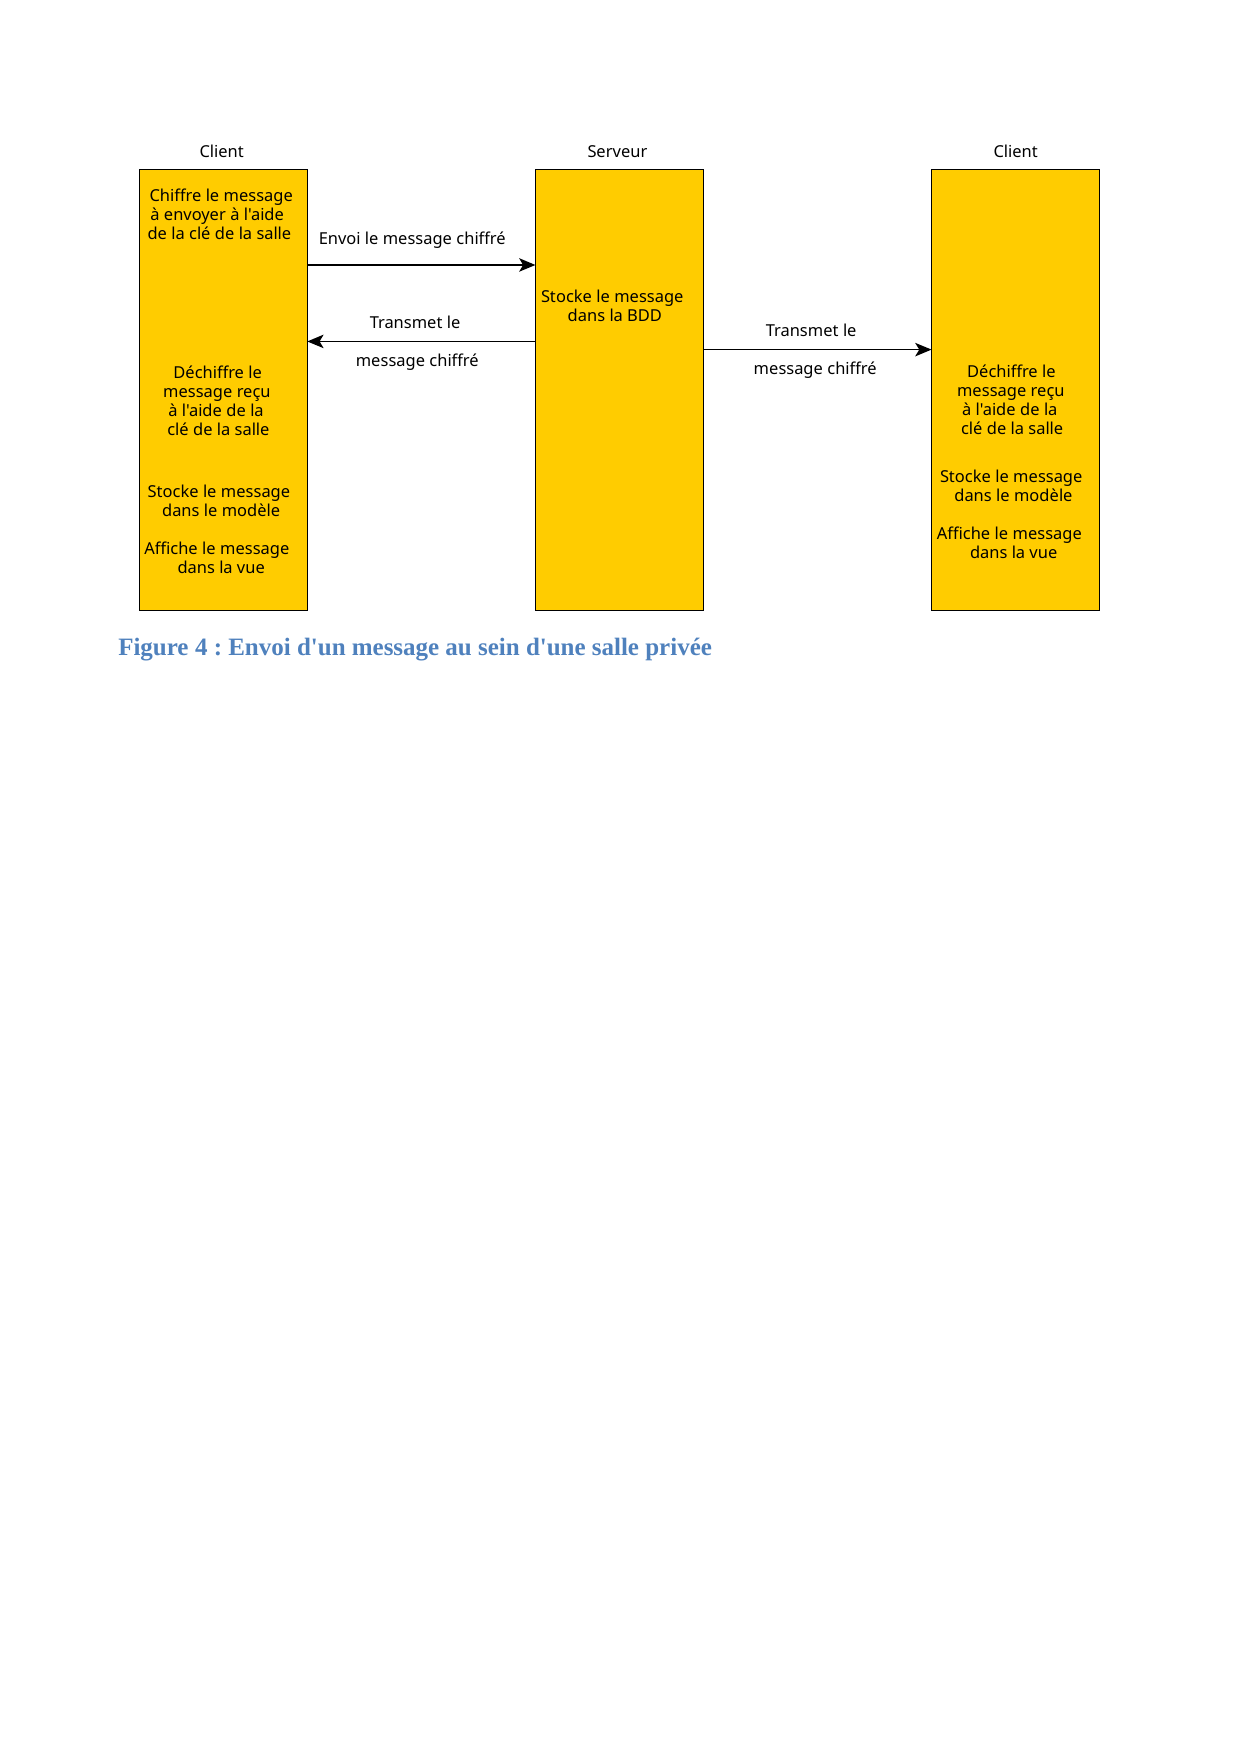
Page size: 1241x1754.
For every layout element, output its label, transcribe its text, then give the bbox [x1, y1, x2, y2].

text Figure 4 : Envoi d'un message au sein d'une salle privée [118, 118, 1122, 660]
